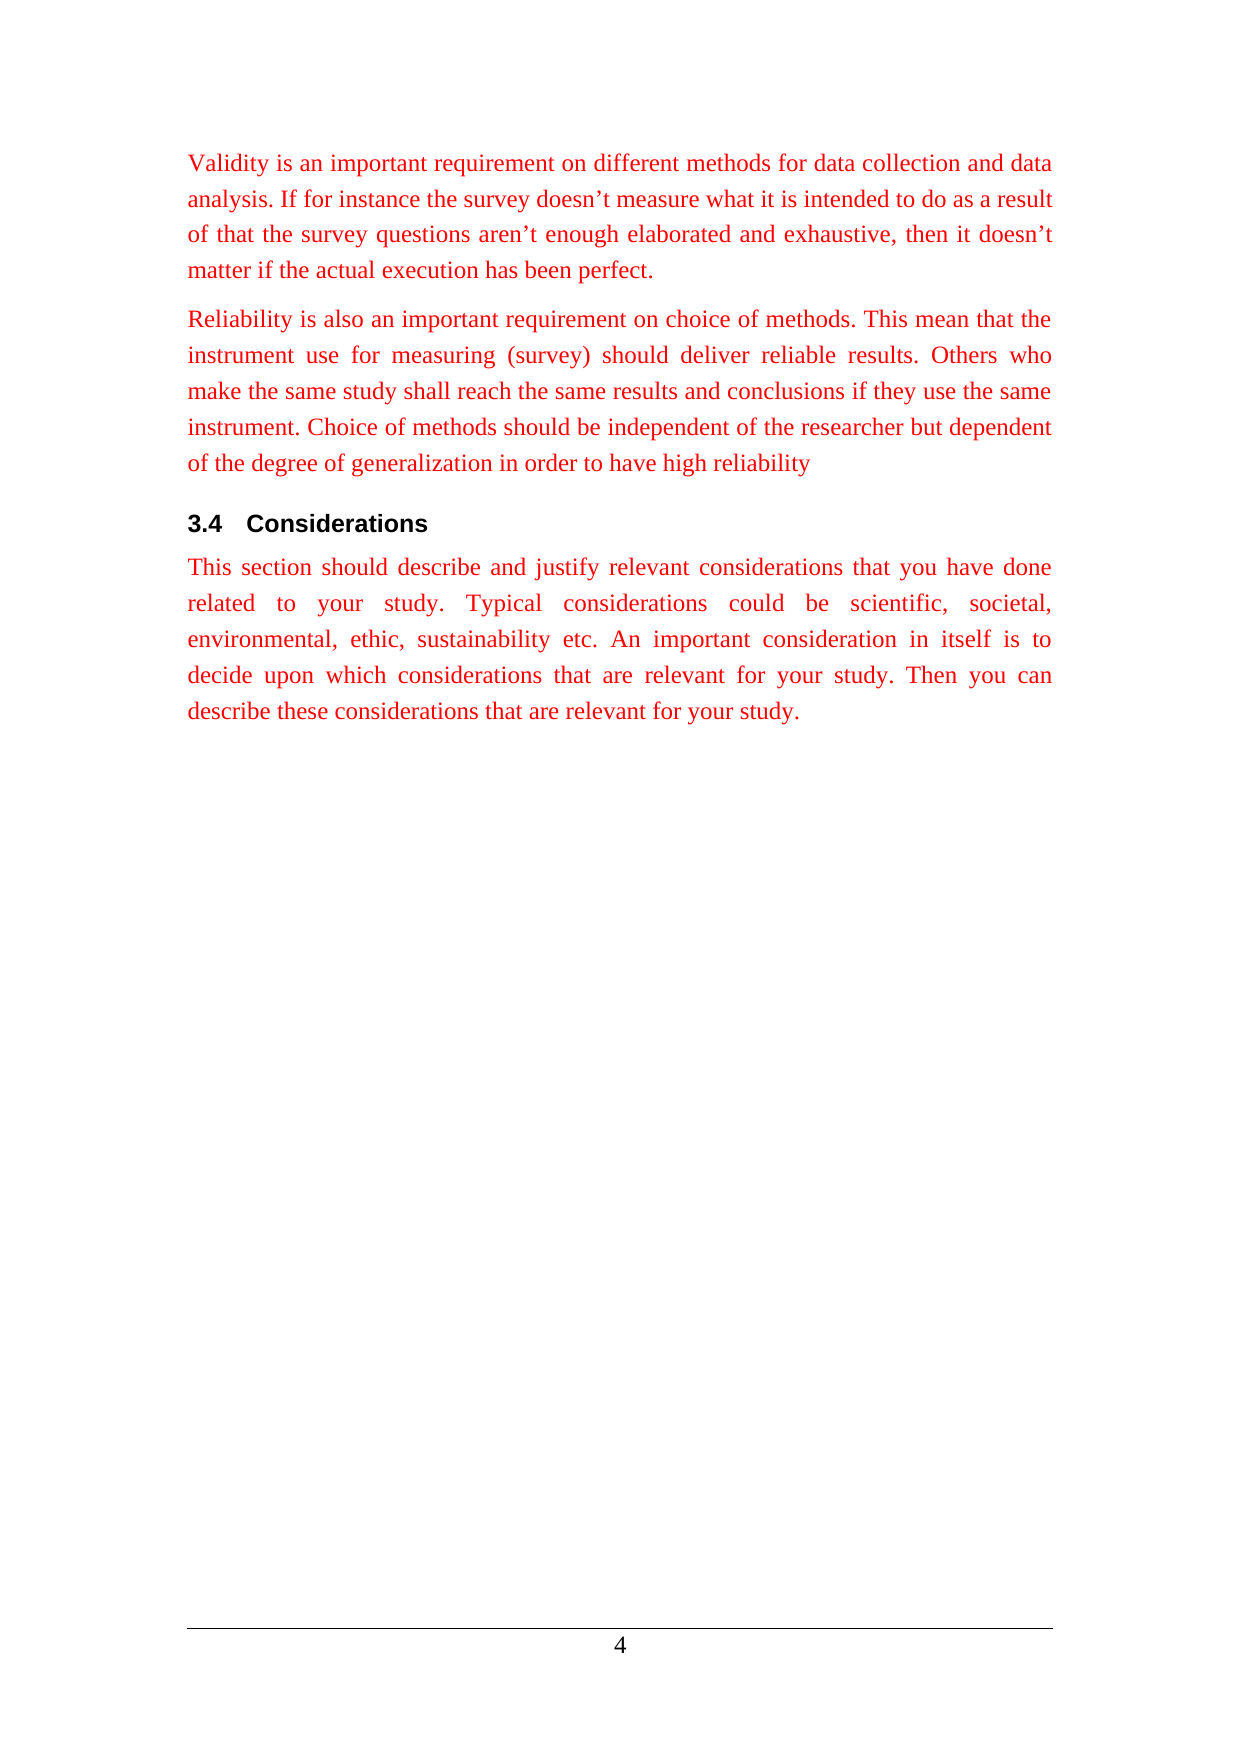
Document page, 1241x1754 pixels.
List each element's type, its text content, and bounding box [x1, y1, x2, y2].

subtitle Considerations [187, 509, 1053, 537]
text This section should describe and justify relevant considerations that you have done related to your study. Typical considerations could be scientific, societal, environmental, ethic, sustainability etc. An important consideration in itself is to decide upon which considerations that are relevant for your study. Then you can describe these considerations that are relevant for your study. [187, 552, 1053, 725]
text Validity is an important requirement on different methods for data collection and data analysis. If for instance the survey doesn’t measure what it is intended to do as a result of that the survey questions aren’t enough elaborated and exhaustive, then it doesn’t matter if the actual execution has been perfect. [187, 148, 1053, 284]
text Reliability is also an important requirement on choice of methods. This mean that the instrument use for measuring (survey) should deliver reliable results. Others who make the same study shall reach the same results and conclusions if they use the same instrument. Choice of methods should be independent of the researcher but dependent of the degree of generalization in order to have high reliability [187, 304, 1053, 476]
